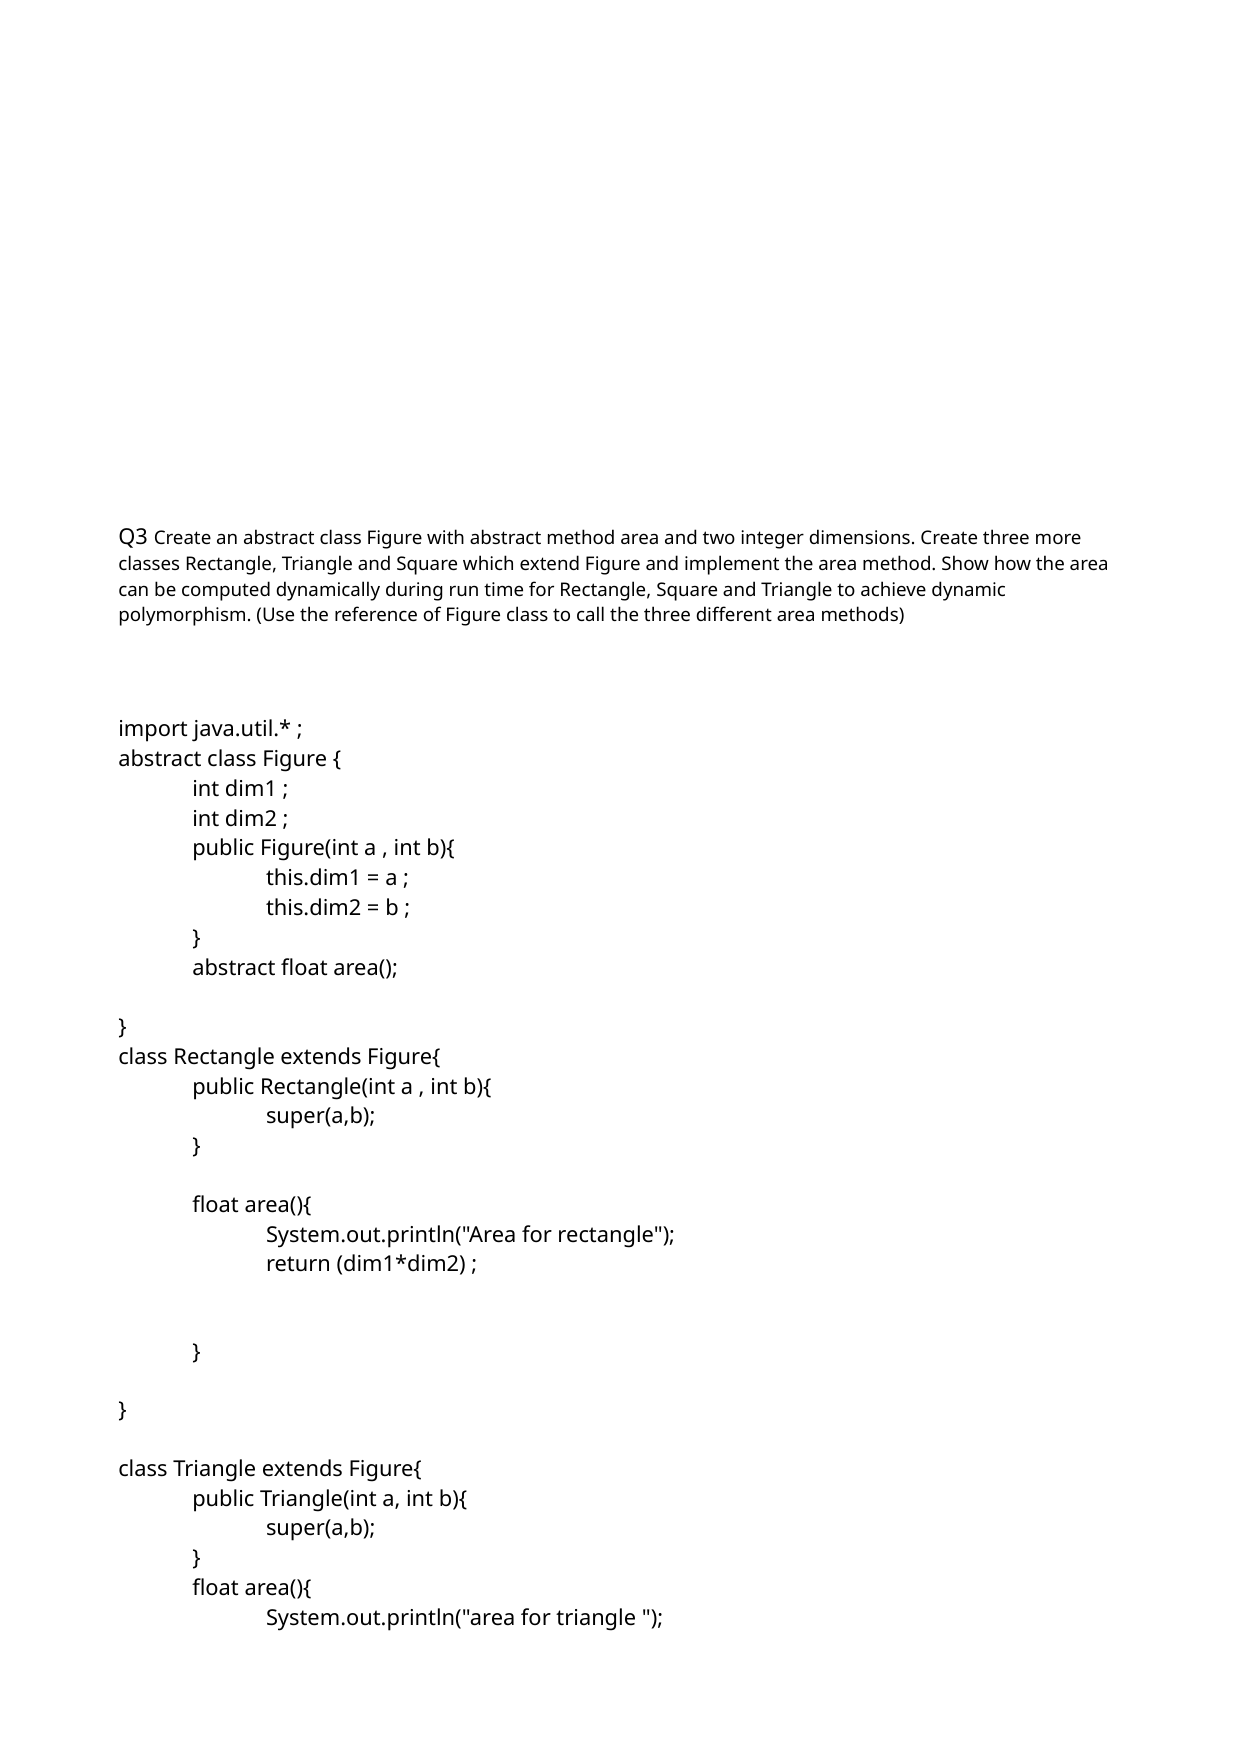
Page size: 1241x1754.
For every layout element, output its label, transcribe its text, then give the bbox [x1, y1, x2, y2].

text public Triangle(int a, int b){ [118, 1483, 1122, 1512]
text float area(){ [118, 1189, 1122, 1219]
text class Triangle extends Figure{ [118, 1453, 1122, 1483]
text int dim2 ; [118, 803, 1122, 832]
text class Rectangle extends Figure{ [118, 1041, 1122, 1071]
text System.out.println("Area for rectangle"); [118, 1219, 1122, 1248]
text abstract float area(); [118, 952, 1122, 981]
text public Rectangle(int a , int b){ [118, 1071, 1122, 1101]
text return (dim1*dim2) ; [118, 1248, 1122, 1278]
text } [118, 1130, 1122, 1160]
text super(a,b); [118, 1512, 1122, 1542]
text System.out.println("area for triangle "); [118, 1602, 1122, 1632]
text import java.util.* ; [118, 713, 1122, 743]
text } [118, 1011, 1122, 1041]
text public Figure(int a , int b){ [118, 832, 1122, 862]
text float area(){ [118, 1572, 1122, 1602]
text } [118, 1336, 1122, 1366]
text Q3 Create an abstract class Figure with abstract method area and two integer dimensions. Create three more classes Rectangle, Triangle and Square which extend Figure and implement the area method. Show how the area can be computed dynamically during run time for Rectangle, Square and Triangle to achieve dynamic polymorphism. (Use the reference of Figure class to call the three different area methods) [118, 521, 1122, 627]
text this.dim1 = a ; [118, 862, 1122, 892]
text super(a,b); [118, 1101, 1122, 1130]
text this.dim2 = b ; [118, 892, 1122, 922]
text } [118, 1394, 1122, 1424]
text } [118, 1542, 1122, 1572]
text int dim1 ; [118, 773, 1122, 803]
text } [118, 922, 1122, 952]
text abstract class Figure { [118, 743, 1122, 773]
